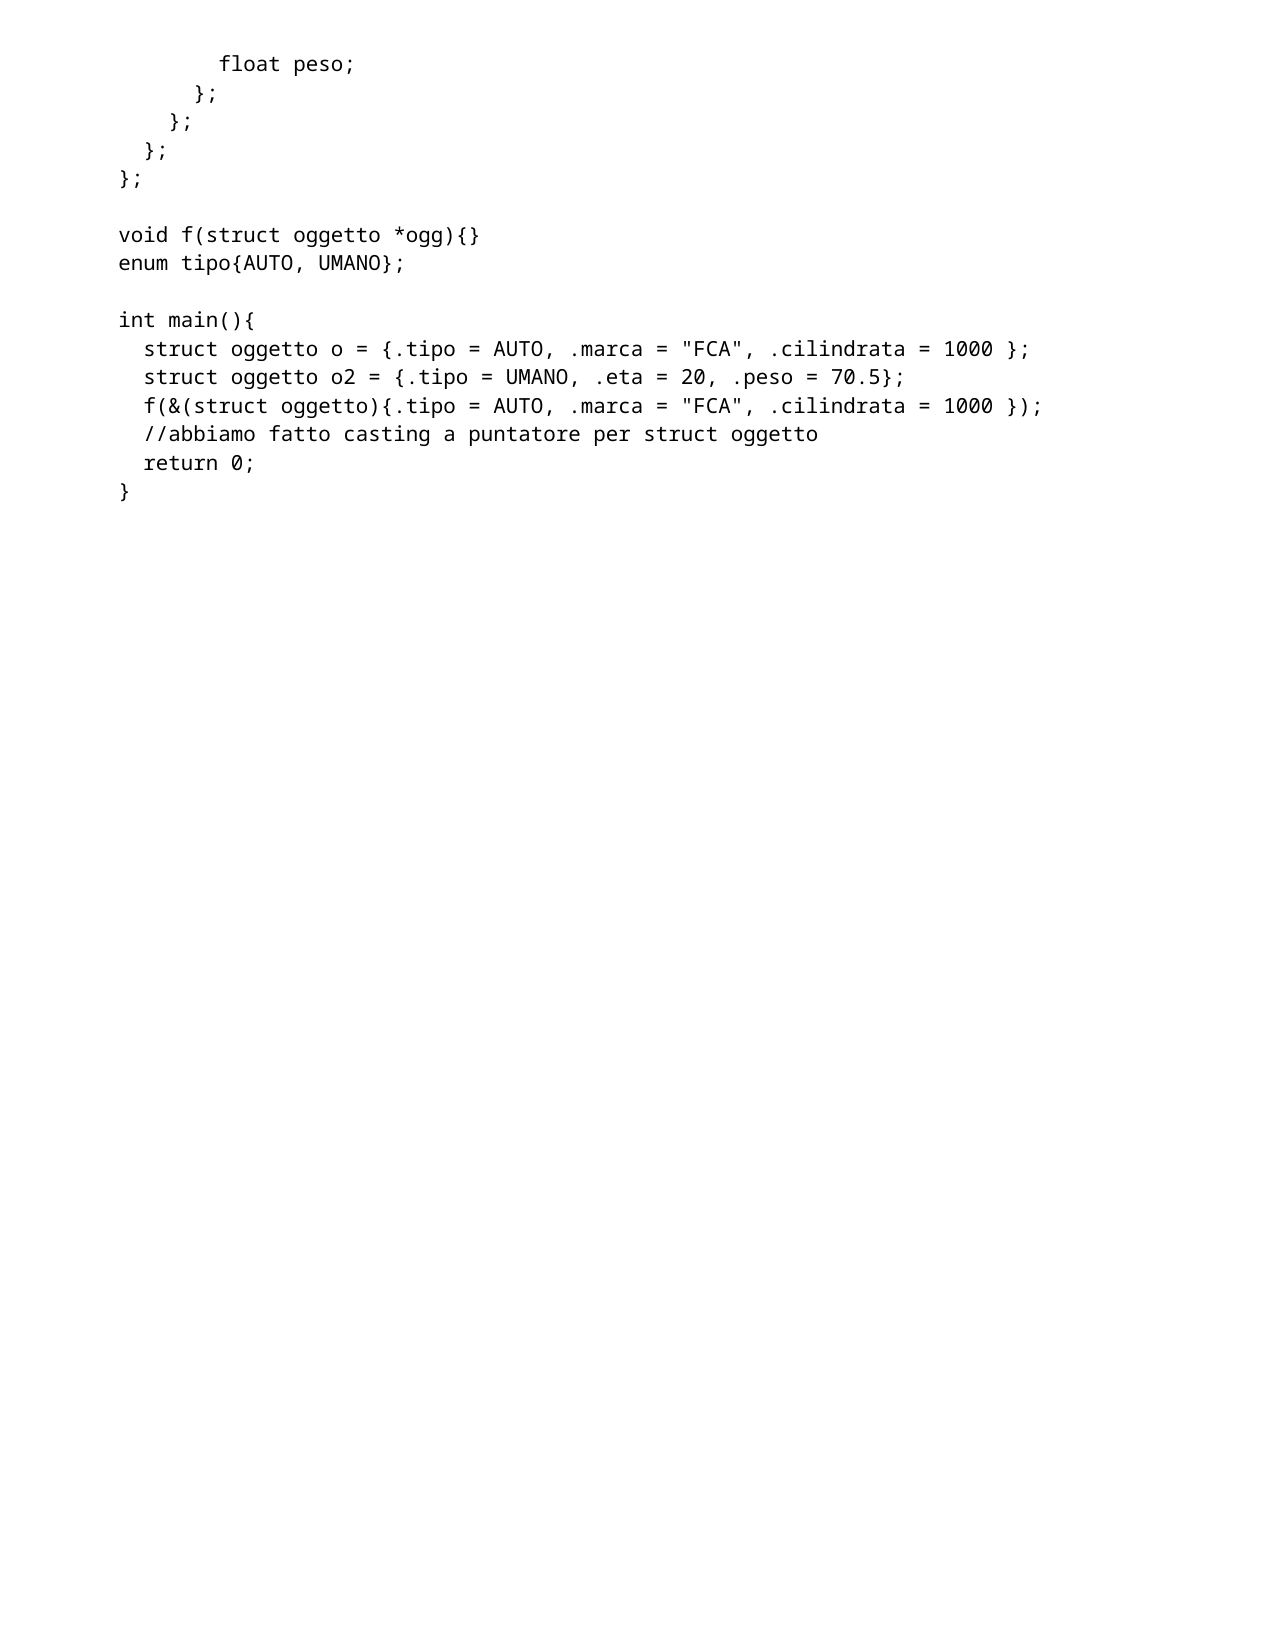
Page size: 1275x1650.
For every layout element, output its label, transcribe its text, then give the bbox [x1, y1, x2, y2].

text }; [118, 78, 1157, 106]
text }; [118, 106, 1157, 135]
text void f(struct oggetto *ogg){} [118, 220, 1157, 248]
text }; [118, 163, 1157, 192]
text //abbiamo fatto casting a puntatore per struct oggetto [118, 419, 1157, 448]
text int main(){ [118, 305, 1157, 334]
text float peso; [118, 49, 1157, 78]
text }; [118, 135, 1157, 163]
text struct oggetto o2 = {.tipo = UMANO, .eta = 20, .peso = 70.5}; [118, 362, 1157, 391]
text struct oggetto o = {.tipo = AUTO, .marca = "FCA", .cilindrata = 1000 }; [118, 334, 1157, 362]
text enum tipo{AUTO, UMANO}; [118, 248, 1157, 277]
text f(&(struct oggetto){.tipo = AUTO, .marca = "FCA", .cilindrata = 1000 }); [118, 391, 1157, 419]
text return 0; [118, 448, 1157, 476]
text } [118, 476, 1157, 504]
